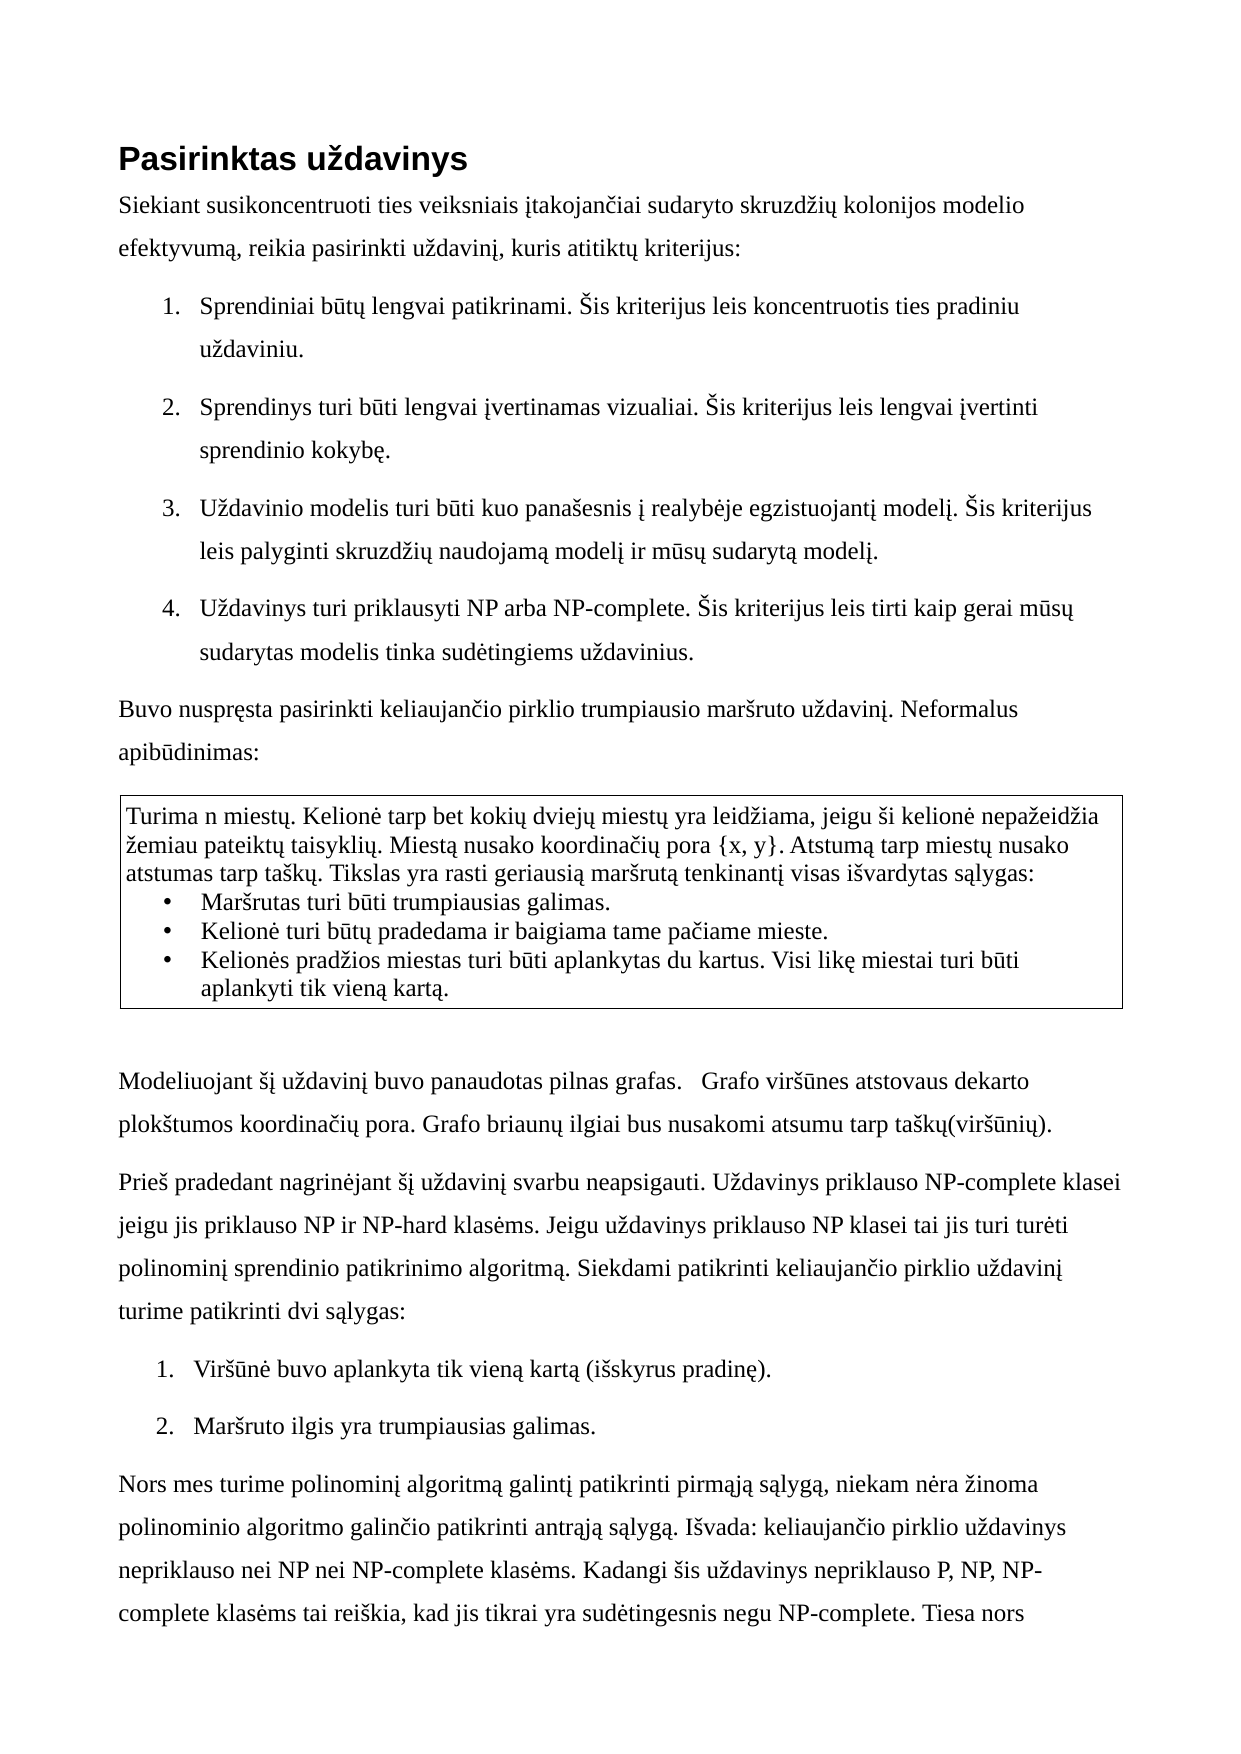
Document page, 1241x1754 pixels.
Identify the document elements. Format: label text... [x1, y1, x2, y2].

list Uždavinys turi priklausyti NP arba NP-complete. Šis kriterijus leis tirti kaip gerai mūsų sudarytas modelis tinka sudėtingiems uždavinius. [162, 593, 1122, 665]
list Sprendiniai būtų lengvai patikrinami. Šis kriterijus leis koncentruotis ties pradiniu uždaviniu. [162, 291, 1122, 363]
text Siekiant susikoncentruoti ties veiksniais įtakojančiai sudaryto skruzdžių kolonijos modelio efektyvumą, reikia pasirinkti uždavinį, kuris atitiktų kriterijus: [118, 190, 1122, 262]
table_header Turima n miestų. Kelionė tarp bet kokių dviejų miestų yra leidžiama, jeigu ši kelionė nepažeidžia žemiau pateiktų taisyklių. Miestą nusako koordinačių pora {x, y}. Atstumą tarp miestų nusako atstumas tarp taškų. Tikslas yra rasti geriausią maršrutą tenkinantį visas išvardytas sąlygas: Maršrutas turi būti trumpiausias galimas. Kelionė turi būtų pradedama ir baigiama tame pačiame mieste. Kelionės pradžios miestas turi būti aplankytas du kartus. Visi likę miestai turi būti aplankyti tik vieną kartą. [121, 796, 1122, 1008]
text Modeliuojant šį uždavinį buvo panaudotas pilnas grafas. Grafo viršūnes atstovaus dekarto plokštumos koordinačių pora. Grafo briaunų ilgiai bus nusakomi atsumu tarp taškų(viršūnių). [118, 1066, 1122, 1138]
text Nors mes turime polinominį algoritmą galintį patikrinti pirmąją sąlygą, niekam nėra žinoma polinominio algoritmo galinčio patikrinti antrąją sąlygą. Išvada: keliaujančio pirklio uždavinys nepriklauso nei NP nei NP-complete klasėms. Kadangi šis uždavinys nepriklauso P, NP, NP-complete klasėms tai reiškia, kad jis tikrai yra sudėtingesnis negu NP-complete. Tiesa nors [118, 1469, 1122, 1627]
text Buvo nuspręsta pasirinkti keliaujančio pirklio trumpiausio maršruto uždavinį. Neformalus apibūdinimas: [118, 694, 1122, 766]
subtitle Pasirinktas uždavinys [118, 139, 1122, 178]
list Uždavinio modelis turi būti kuo panašesnis į realybėje egzistuojantį modelį. Šis kriterijus leis palyginti skruzdžių naudojamą modelį ir mūsų sudarytą modelį. [162, 493, 1122, 564]
list Sprendinys turi būti lengvai įvertinamas vizualiai. Šis kriterijus leis lengvai įvertinti sprendinio kokybę. [162, 392, 1122, 464]
list Maršruto ilgis yra trumpiausias galimas. [156, 1411, 1122, 1440]
list Viršūnė buvo aplankyta tik vieną kartą (išskyrus pradinę). [156, 1354, 1122, 1382]
text Prieš pradedant nagrinėjant šį uždavinį svarbu neapsigauti. Uždavinys priklauso NP-complete klasei jeigu jis priklauso NP ir NP-hard klasėms. Jeigu uždavinys priklauso NP klasei tai jis turi turėti polinominį sprendinio patikrinimo algoritmą. Siekdami patikrinti keliaujančio pirklio uždavinį turime patikrinti dvi sąlygas: [118, 1167, 1122, 1325]
